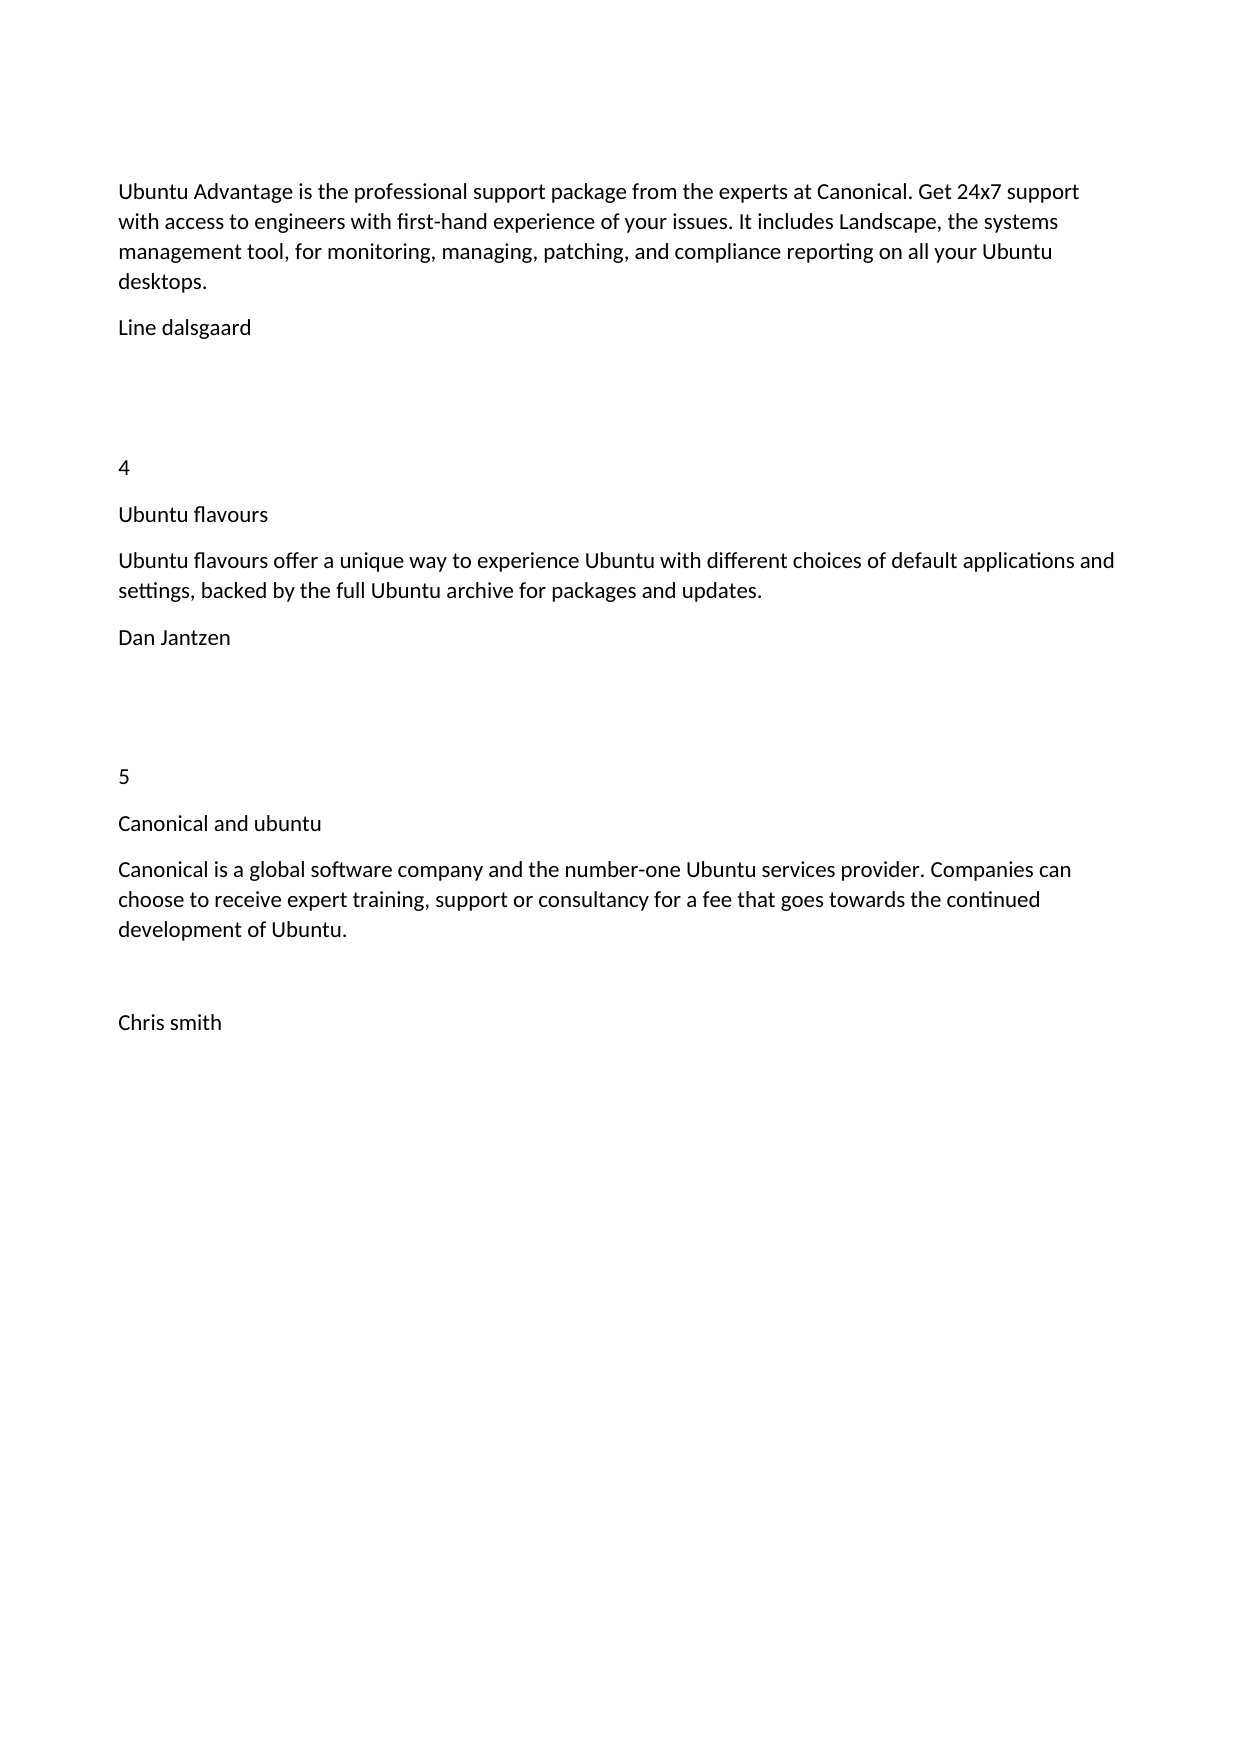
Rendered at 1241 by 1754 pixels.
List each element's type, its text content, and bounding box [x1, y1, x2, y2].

text Ubuntu flavours [118, 500, 1122, 528]
text Canonical is a global software company and the number-one Ubuntu services provider. Companies can choose to receive expert training, support or consultancy for a fee that goes towards the continued development of Ubuntu. [118, 856, 1122, 943]
text 5 [118, 762, 1122, 790]
text Chris smith [118, 1008, 1122, 1036]
text Canonical and ubuntu [118, 809, 1122, 837]
text 4 [118, 453, 1122, 481]
text Line dalsgaard [118, 313, 1122, 341]
text Dan Jantzen [118, 623, 1122, 651]
text Ubuntu flavours offer a unique way to experience Ubuntu with different choices of default applications and settings, backed by the full Ubuntu archive for packages and updates. [118, 546, 1122, 604]
text Ubuntu Advantage is the professional support package from the experts at Canonical. Get 24x7 support with access to engineers with first-hand experience of your issues. It includes Landscape, the systems management tool, for monitoring, managing, patching, and compliance reporting on all your Ubuntu desktops. [118, 177, 1122, 295]
